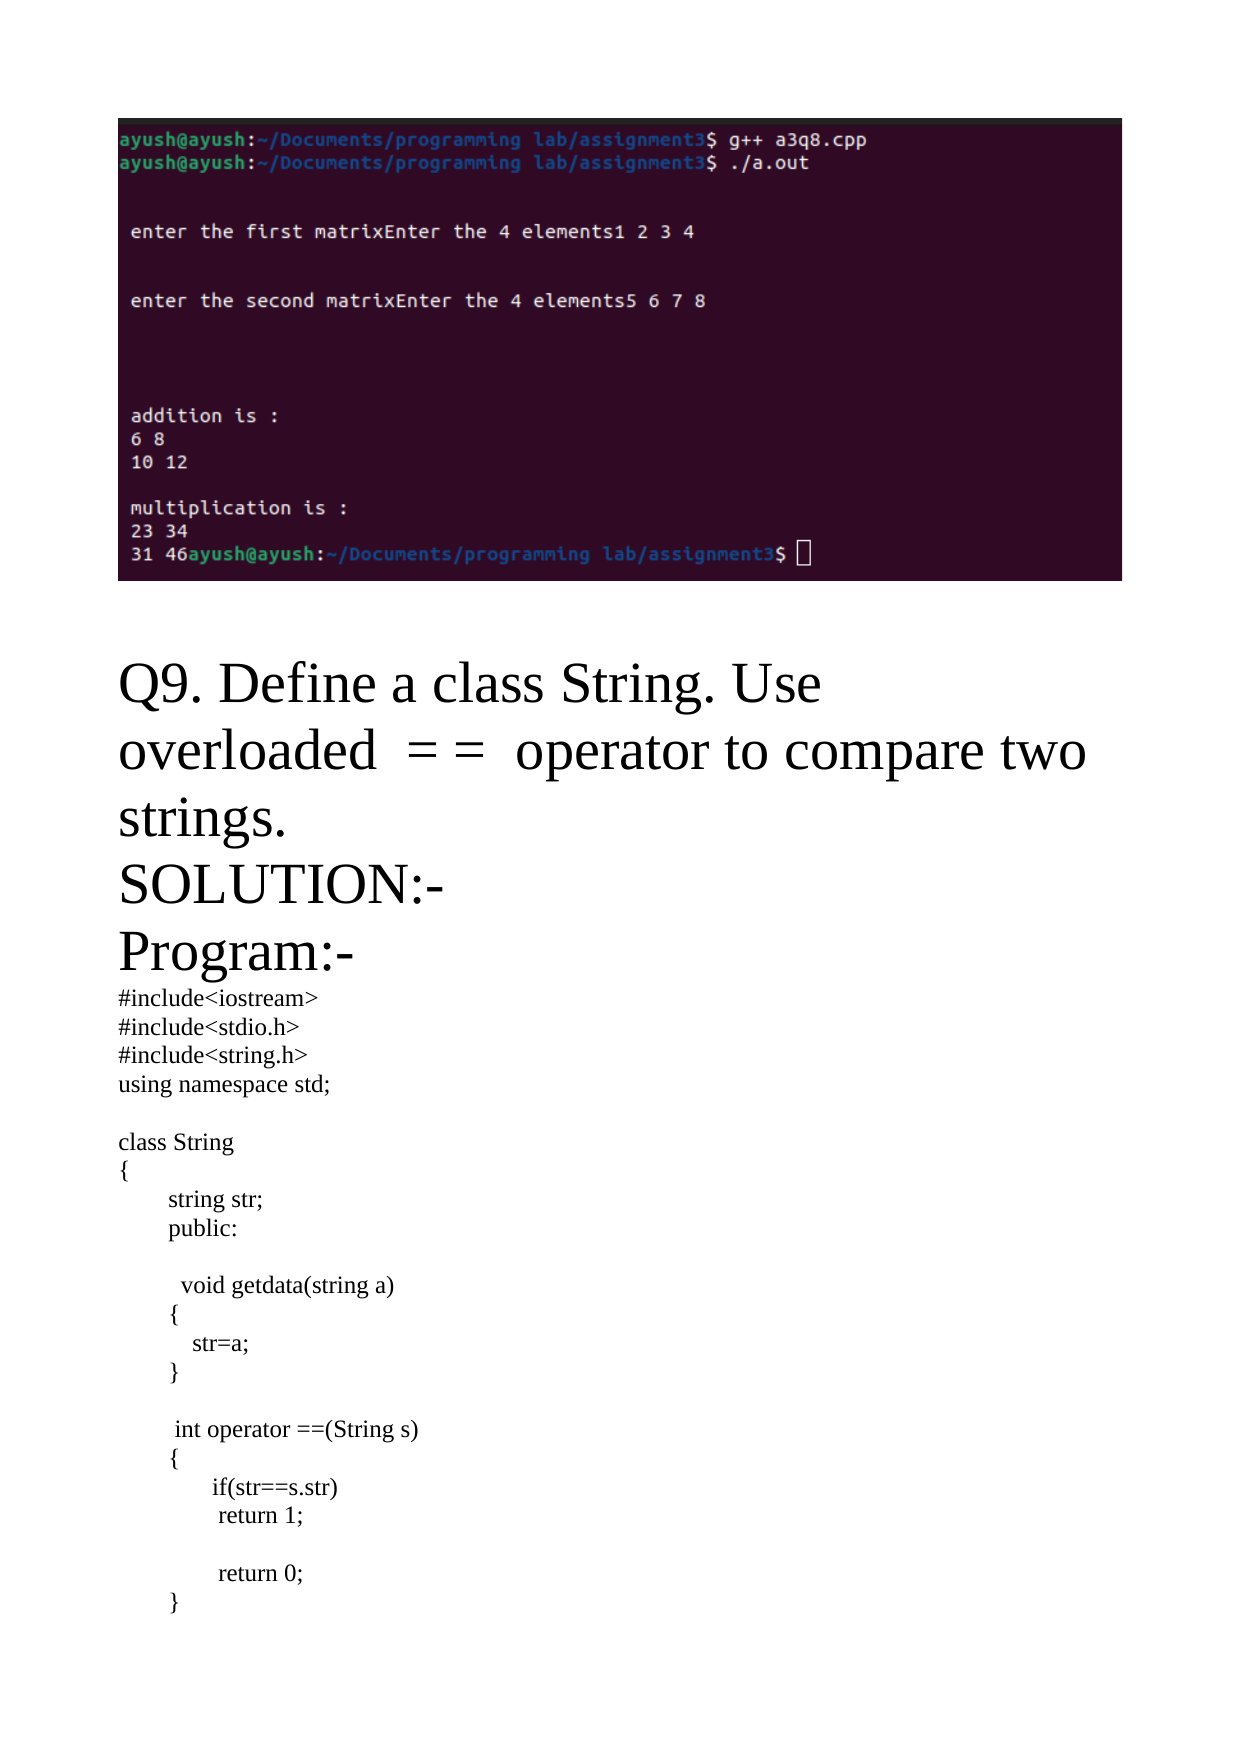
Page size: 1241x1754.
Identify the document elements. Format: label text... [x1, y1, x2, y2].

text Q9. Define a class String. Use overloaded = = operator to compare two strings. [118, 647, 1122, 849]
text } [118, 1357, 1122, 1385]
text { [118, 1299, 1122, 1328]
text Program:- [118, 916, 1122, 983]
text { [118, 1443, 1122, 1472]
text #include<string.h> [118, 1040, 1122, 1069]
text str=a; [118, 1328, 1122, 1357]
text return 1; [118, 1500, 1122, 1529]
text string str; [118, 1184, 1122, 1213]
text } [118, 1587, 1122, 1615]
text #include<stdio.h> [118, 1012, 1122, 1040]
text #include<iostream> [118, 983, 1122, 1012]
text return 0; [118, 1558, 1122, 1587]
text SOLUTION:- [118, 849, 1122, 916]
text using namespace std; [118, 1069, 1122, 1098]
picture [118, 118, 1123, 581]
text if(str==s.str) [118, 1472, 1122, 1500]
text public: [118, 1213, 1122, 1242]
text int operator ==(String s) [118, 1414, 1122, 1443]
text void getdata(string a) [118, 1270, 1122, 1299]
text { [118, 1155, 1122, 1184]
text class String [118, 1127, 1122, 1155]
